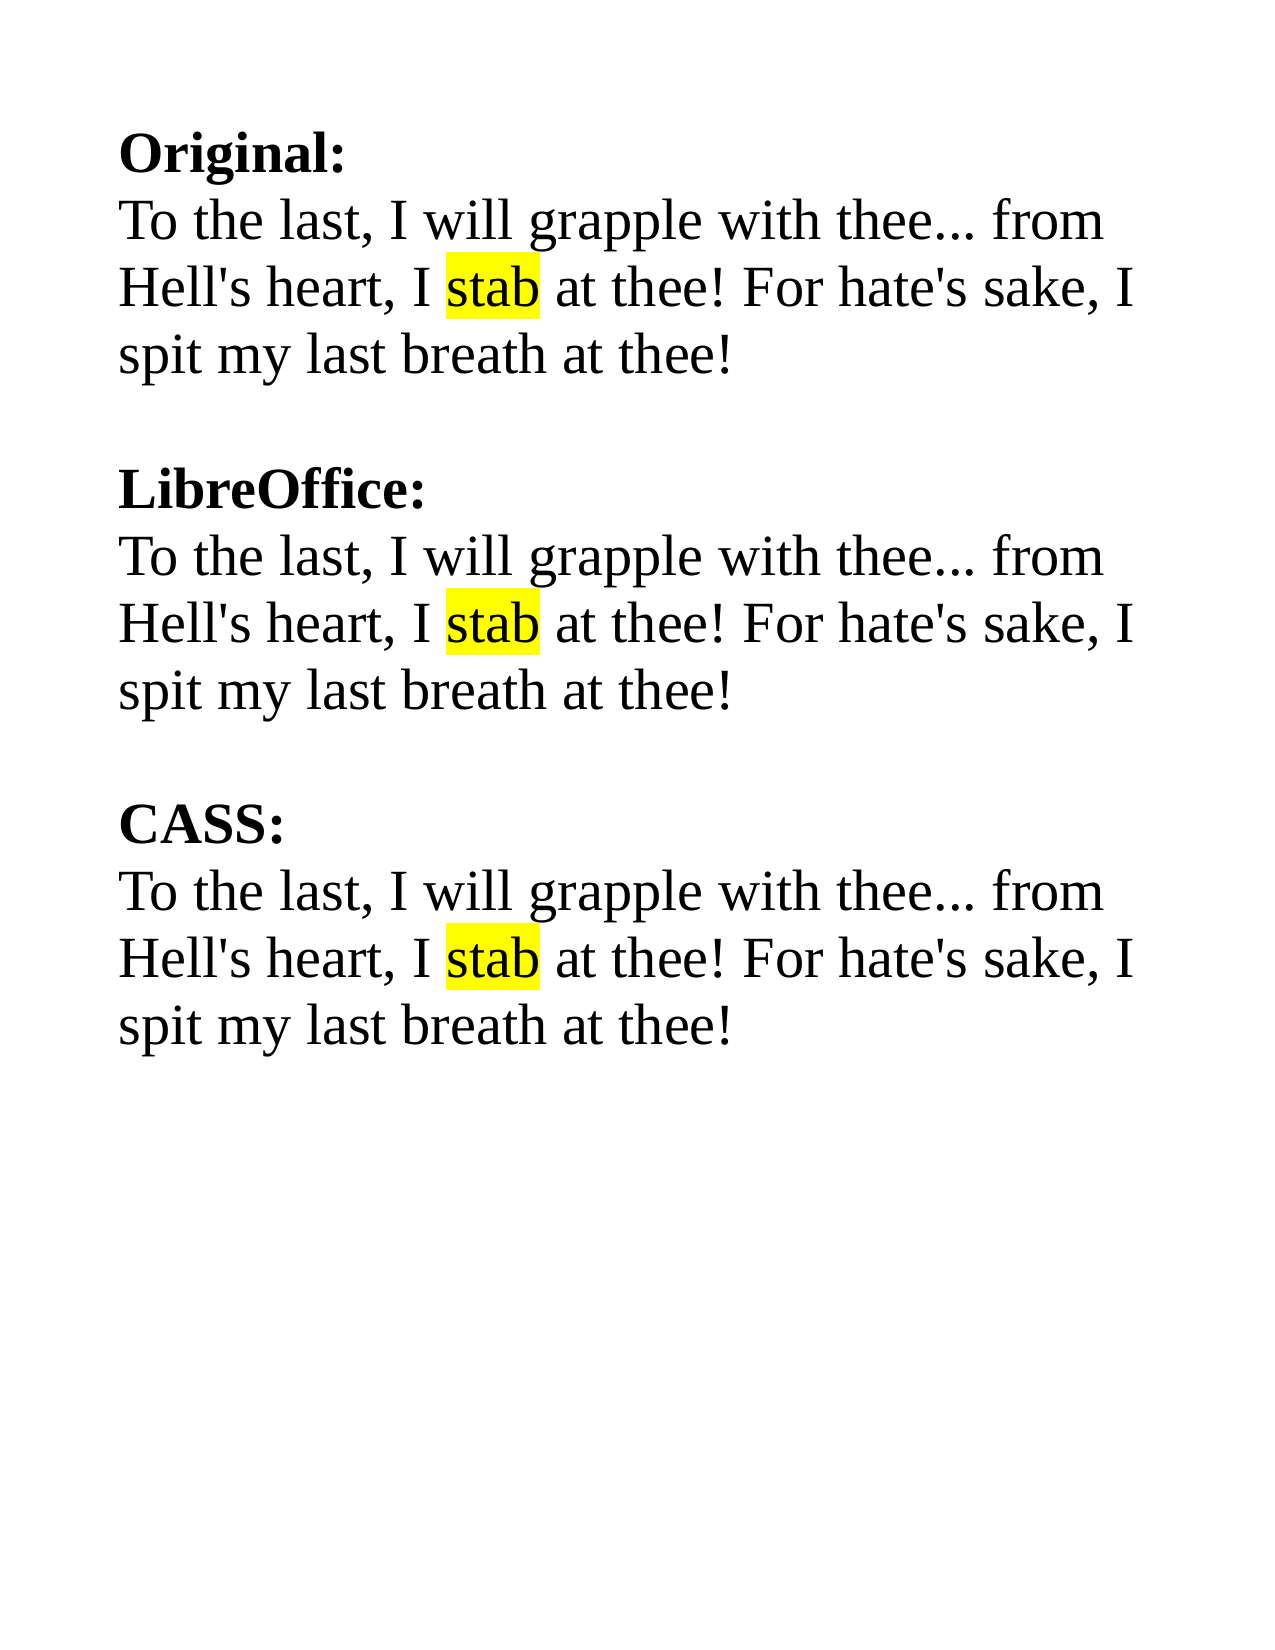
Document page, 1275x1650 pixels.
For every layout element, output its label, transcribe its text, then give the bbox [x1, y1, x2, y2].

text To the last, I will grapple with thee... from Hell's heart, I stab at thee! For hate's sake, I spit my last breath at thee! [118, 185, 1157, 386]
text LibreOffice: [118, 453, 1157, 521]
text To the last, I will grapple with thee... from Hell's heart, I stab at thee! For hate's sake, I spit my last breath at thee! [118, 856, 1157, 1057]
text Original: [118, 118, 1157, 185]
text CASS: [118, 789, 1157, 856]
text To the last, I will grapple with thee... from Hell's heart, I stab at thee! For hate's sake, I spit my last breath at thee! [118, 521, 1157, 722]
